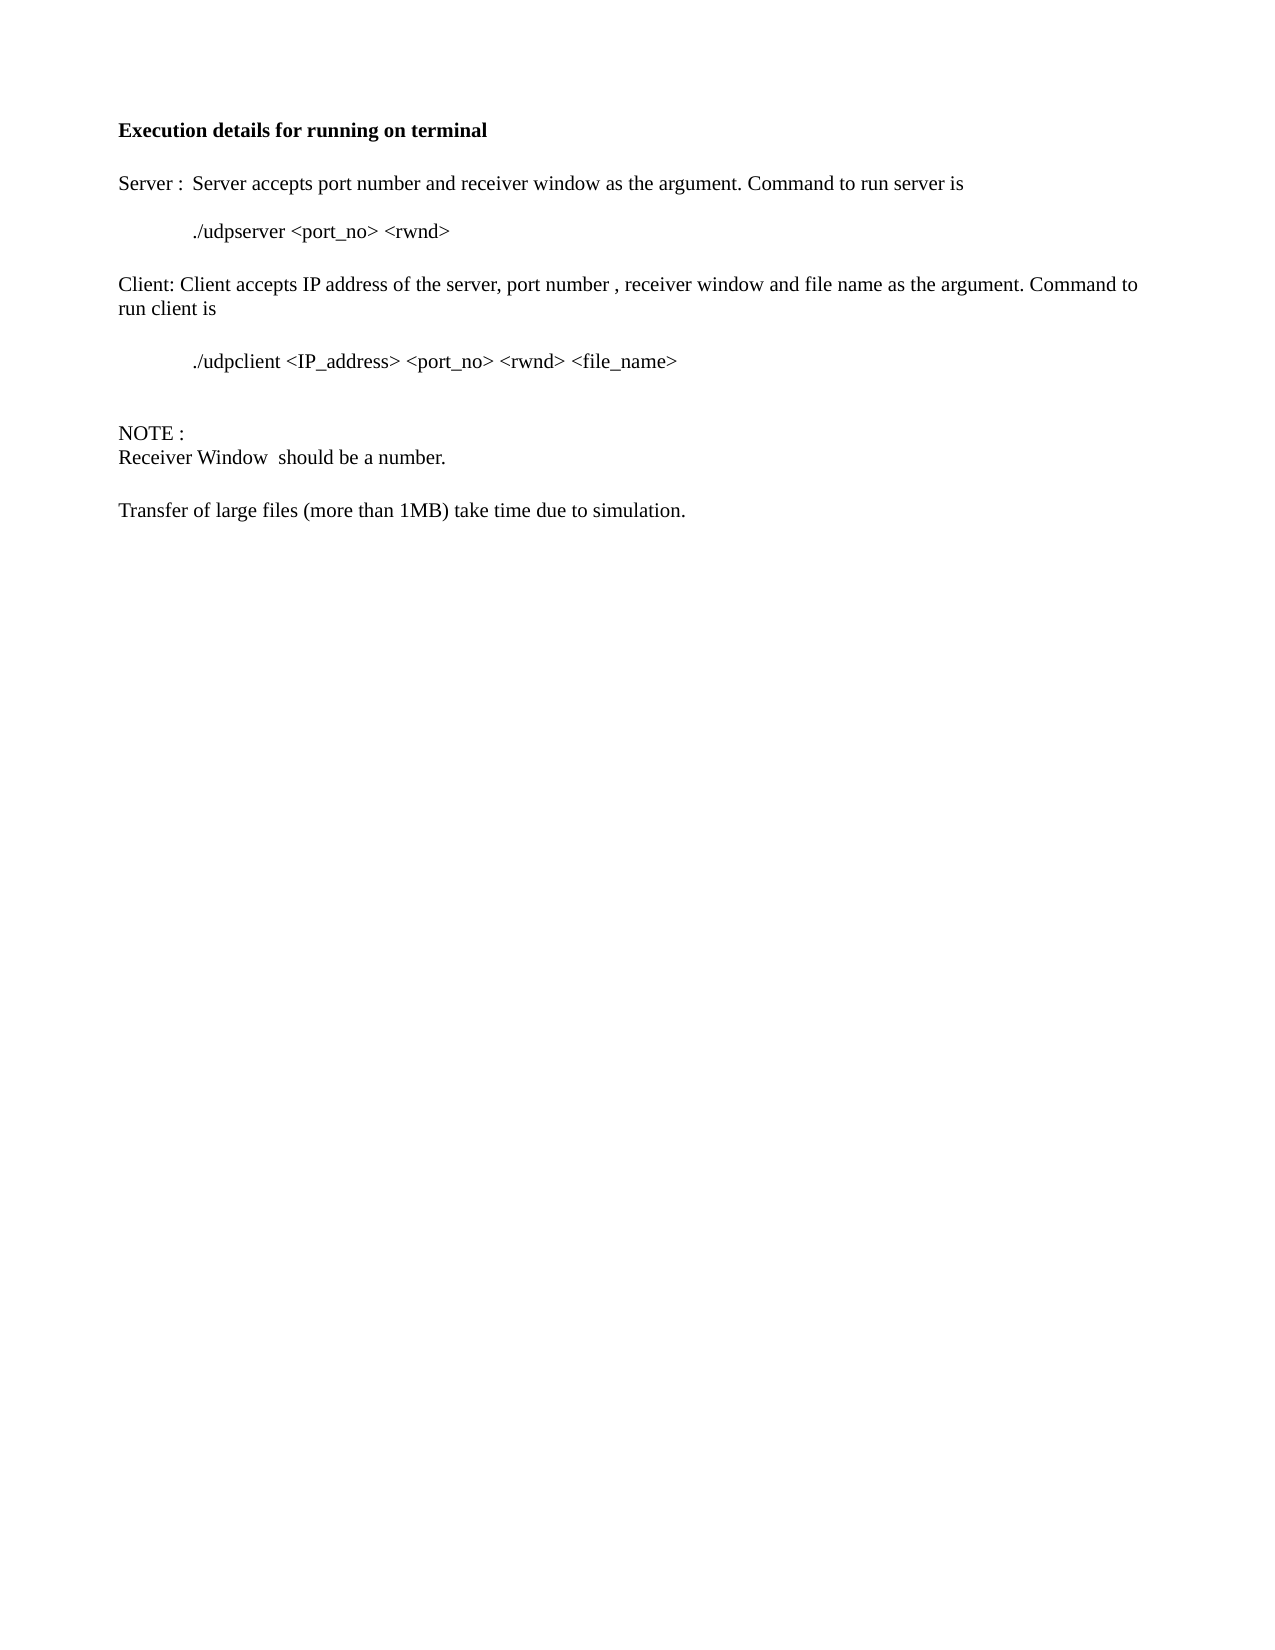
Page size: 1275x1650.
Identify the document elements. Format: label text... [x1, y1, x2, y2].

text NOTE : [118, 421, 1157, 445]
text Server : Server accepts port number and receiver window as the argument. Command to run server is [118, 171, 1157, 195]
text Execution details for running on terminal [118, 118, 1157, 142]
text Transfer of large files (more than 1MB) take time due to simulation. [118, 498, 1157, 522]
text Receiver Window should be a number. [118, 445, 1157, 469]
text Client: Client accepts IP address of the server, port number , receiver window and file name as the argument. Command to run client is [118, 272, 1157, 320]
text ./udpclient <IP_address> <port_no> <rwnd> <file_name> [118, 349, 1157, 373]
text ./udpserver <port_no> <rwnd> [118, 219, 1157, 243]
